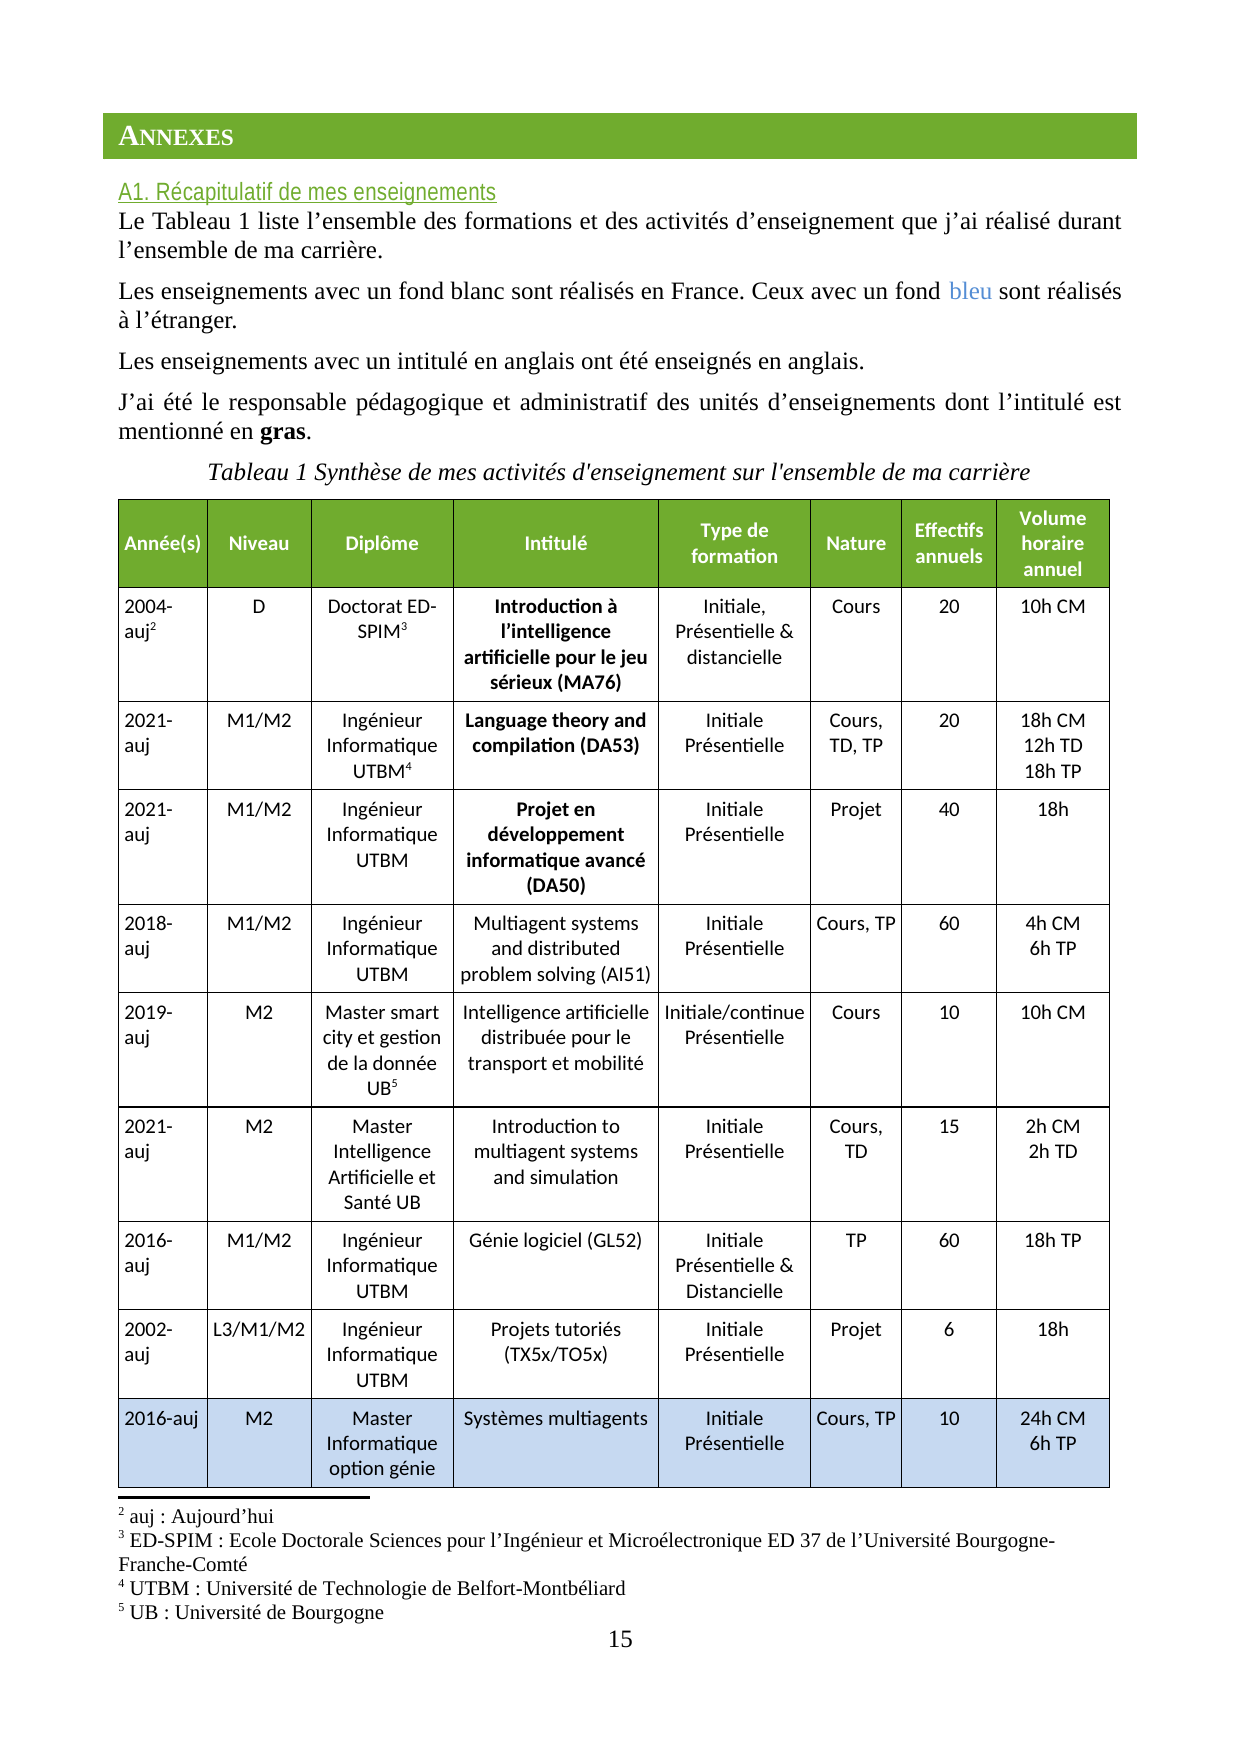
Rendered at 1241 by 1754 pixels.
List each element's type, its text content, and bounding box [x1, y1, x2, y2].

table_cell 2021- auj [119, 1108, 207, 1221]
table_cell 10h CM [997, 588, 1109, 701]
table_cell Cours, TD [811, 1108, 901, 1221]
table_cell M1/M2 [208, 790, 311, 903]
table_cell Language theory and compilation (DA53) [454, 702, 658, 789]
text Les enseignements avec un intitulé en anglais ont été enseignés en anglais. [118, 346, 1122, 375]
table_header Niveau [208, 500, 311, 587]
table_cell Multiagent systems and distributed problem solving (AI51) [454, 905, 658, 992]
table_cell 2004-auj [119, 588, 207, 701]
text Les enseignements avec un fond blanc sont réalisés en France. Ceux avec un fond bleu sont réalisés à l’étranger. [118, 276, 1122, 334]
table_cell M1/M2 [208, 1222, 311, 1309]
table_header Nature [811, 500, 901, 587]
table_cell 2016- auj [119, 1222, 207, 1309]
table_cell Ingénieur Informatique UTBM [312, 1310, 453, 1398]
table_cell Projets tutoriés (TX5x/TO5x) [454, 1310, 658, 1398]
table_cell Initiale Présentielle [659, 1310, 810, 1398]
table_cell 2019- auj [119, 993, 207, 1106]
table_cell 4h CM 6h TP [997, 905, 1109, 992]
table_cell 20 [902, 702, 996, 789]
table_cell 18h CM 12h TD 18h TP [997, 702, 1109, 789]
table_cell Projet [811, 1310, 901, 1398]
table_cell Ingénieur Informatique UTBM [312, 1222, 453, 1309]
table_cell Initiale Présentielle [659, 1108, 810, 1221]
text Le Tableau 1 liste l’ensemble des formations et des activités d’enseignement que j’ai réalisé durant l’ensemble de ma carrière. [118, 206, 1122, 264]
table_cell 2016-auj [119, 1399, 207, 1487]
table_cell Initiale Présentielle [659, 1399, 810, 1487]
table_cell Cours, TD, TP [811, 702, 901, 789]
table_cell Ingénieur Informatique UTBM [312, 702, 453, 789]
table_cell Génie logiciel (GL52) [454, 1222, 658, 1309]
table_cell 10 [902, 993, 996, 1106]
table_cell Initiale Présentielle & Distancielle [659, 1222, 810, 1309]
table_cell 6 [902, 1310, 996, 1398]
table_cell Projet en développement informatique avancé (DA50) [454, 790, 658, 903]
table_header Effectifs annuels [902, 500, 996, 587]
table_cell Initiale Présentielle [659, 702, 810, 789]
table_cell Master Intelligence Artificielle et Santé UB [312, 1108, 453, 1221]
table_cell Initiale Présentielle [659, 790, 810, 903]
table_cell Doctorat ED-SPIM [312, 588, 453, 701]
table_cell Introduction to multiagent systems and simulation [454, 1108, 658, 1221]
table_header Intitulé [454, 500, 658, 587]
table_cell Ingénieur Informatique UTBM [312, 790, 453, 903]
table_cell 10 [902, 1399, 996, 1487]
table_cell 20 [902, 588, 996, 701]
table_cell Ingénieur Informatique UTBM [312, 905, 453, 992]
table_cell 18h TP [997, 1222, 1109, 1309]
table_cell Cours, TP [811, 1399, 901, 1487]
table_header Type de formation [659, 500, 810, 587]
table_cell TP [811, 1222, 901, 1309]
table_cell 18h [997, 1310, 1109, 1398]
table_cell Initiale/continue Présentielle [659, 993, 810, 1106]
table_cell Master Informatique option génie [312, 1399, 453, 1487]
table_cell M2 [208, 1108, 311, 1221]
table_cell 2021- auj [119, 790, 207, 903]
table_cell Introduction à l’intelligence artificielle pour le jeu sérieux (MA76) [454, 588, 658, 701]
table_cell 60 [902, 905, 996, 992]
table_cell Cours [811, 993, 901, 1106]
table_cell 2002- auj [119, 1310, 207, 1398]
table_cell M1/M2 [208, 702, 311, 789]
table_cell 60 [902, 1222, 996, 1309]
table_cell Projet [811, 790, 901, 903]
table_cell 24h CM 6h TP [997, 1399, 1109, 1487]
subtitle Annexes [110, 120, 1130, 153]
table_cell 2018- auj [119, 905, 207, 992]
table_cell L3/M1/M2 [208, 1310, 311, 1398]
table_cell M2 [208, 993, 311, 1106]
text Tableau 1 Synthèse de mes activités d'enseignement sur l'ensemble de ma carrière [118, 457, 1122, 486]
table_cell 15 [902, 1108, 996, 1221]
table_cell M2 [208, 1399, 311, 1487]
table_header Diplôme [312, 500, 453, 587]
table_cell 2021- auj [119, 702, 207, 789]
subtitle A1. Récapitulatif de mes enseignements [118, 177, 1122, 206]
table_cell 40 [902, 790, 996, 903]
table_cell M1/M2 [208, 905, 311, 992]
table_cell Cours, TP [811, 905, 901, 992]
table_cell Initiale Présentielle [659, 905, 810, 992]
text J’ai été le responsable pédagogique et administratif des unités d’enseignements dont l’intitulé est mentionné en gras. [118, 387, 1122, 445]
table_header Année(s) [119, 500, 207, 587]
table_cell 10h CM [997, 993, 1109, 1106]
table_cell Systèmes multiagents [454, 1399, 658, 1487]
table_cell Cours [811, 588, 901, 701]
table_cell Initiale, Présentielle & distancielle [659, 588, 810, 701]
table_cell Intelligence artificielle distribuée pour le transport et mobilité [454, 993, 658, 1106]
table_header Volume horaire annuel [997, 500, 1109, 587]
table_cell D [208, 588, 311, 701]
table_cell Master smart city et gestion de la donnée UB [312, 993, 453, 1106]
table_cell 2h CM 2h TD [997, 1108, 1109, 1221]
table_cell 18h [997, 790, 1109, 903]
